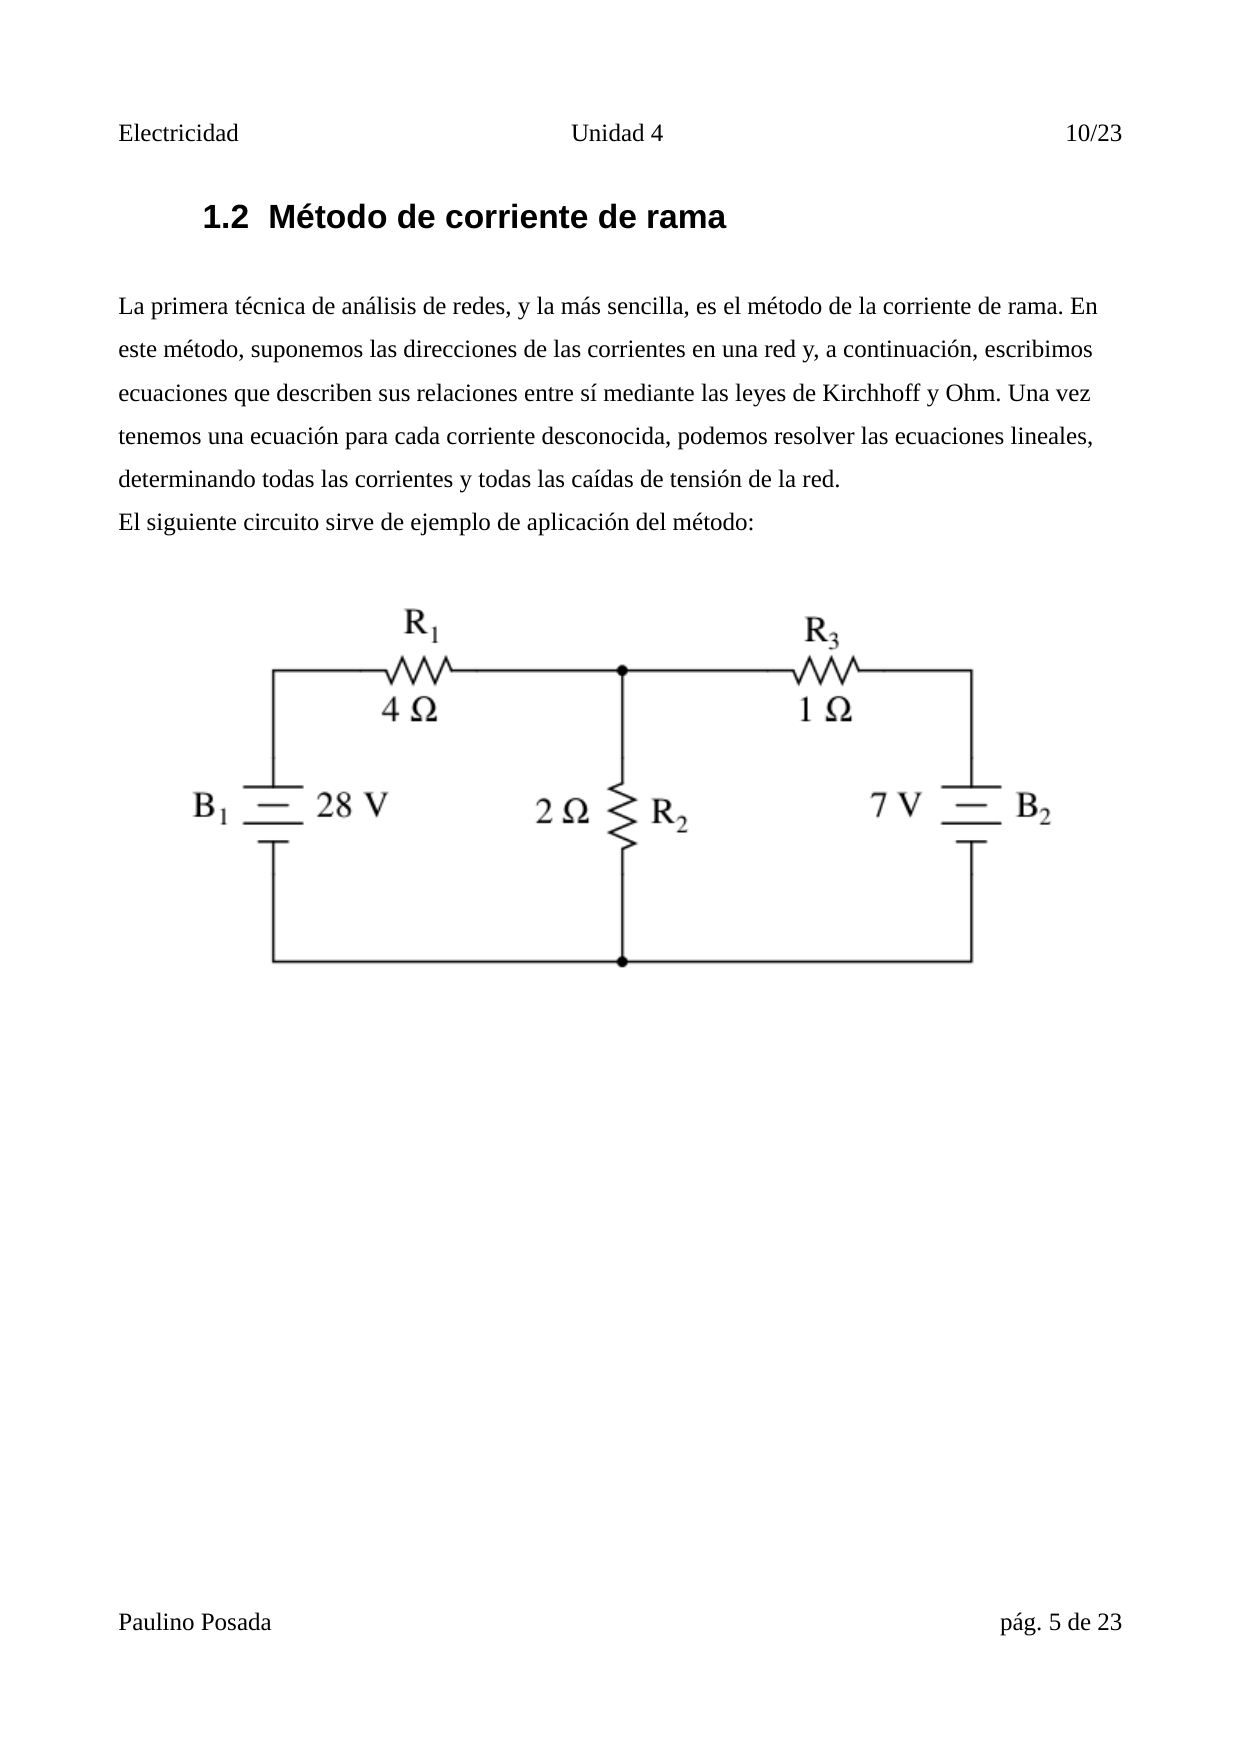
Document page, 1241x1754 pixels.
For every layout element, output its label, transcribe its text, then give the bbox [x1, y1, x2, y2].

text determinando todas las corrientes y todas las caídas de tensión de la red. [118, 464, 1122, 493]
text tenemos una ecuación para cada corriente desconocida, podemos resolver las ecuaciones lineales, [118, 421, 1122, 449]
text La primera técnica de análisis de redes, y la más sencilla, es el método de la corriente de rama. En este método, suponemos las direcciones de las corrientes en una red y, a continuación, escribimos ecuaciones que describen sus relaciones entre sí mediante las leyes de Kirchhoff y Ohm. Una vez [118, 291, 1122, 406]
text El siguiente circuito sirve de ejemplo de aplicación del método: [118, 507, 1122, 536]
picture [174, 593, 1066, 980]
subtitle Método de corriente de rama [193, 197, 1122, 236]
